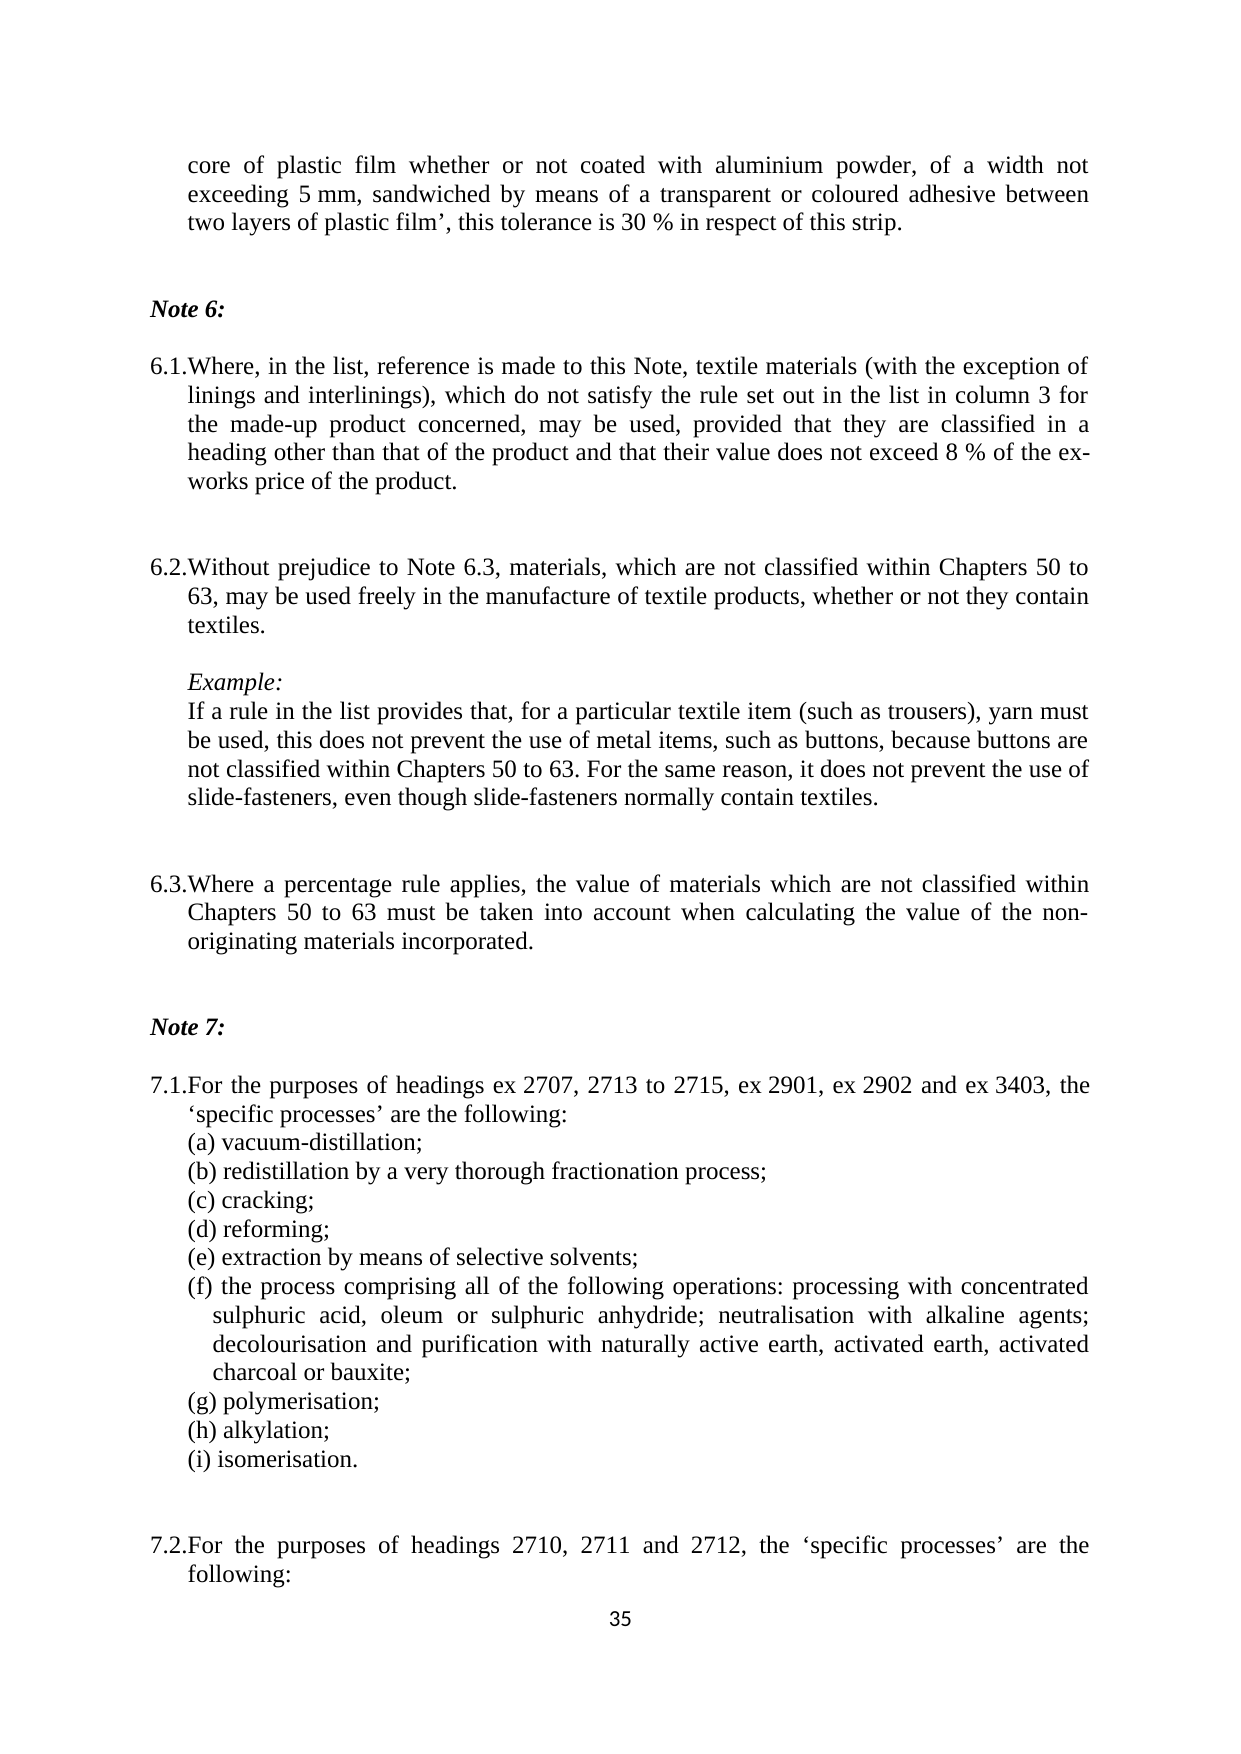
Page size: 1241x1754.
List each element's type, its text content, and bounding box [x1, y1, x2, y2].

table_header (d) reforming; [188, 1214, 901, 1242]
table_header 6.2. [150, 553, 187, 869]
table_header (b) redistillation by a very thorough fractionation process; [188, 1156, 1045, 1185]
table_header For the purposes of headings ex 2707, 2713 to 2715, ex 2901, ex 2902 and ex 3403, the ‘specific processes’ are the following: [188, 1070, 1090, 1271]
table_header (i) isomerisation. [188, 1444, 964, 1530]
table_header 7.1. [150, 1070, 187, 1530]
table_header For the purposes of headings ex 2707, 2713 to 2715, ex 2901, ex 2902 and ex 3403, the ‘specific processes’ are the following: [901, 1386, 1090, 1530]
text Note 6: [150, 294, 1090, 322]
table_header Where, in the list, reference is made to this Note, textile materials (with the exception of linings and interlinings), which do not satisfy the rule set out in the list in column 3 for the made-up product concerned, may be used, provided that they are classified in a heading other than that of the product and that their value does not exceed 8 % of the ex-works price of the product. [188, 351, 1090, 552]
table_header 6.3. [150, 869, 187, 1012]
table_header In the case of products incorporating ‘strip consisting of a core of aluminium foil or of a core of plastic film whether or not coated with aluminium powder, of a width not exceeding 5 mm, sandwiched by means of a transparent or coloured adhesive between two layers of plastic film’, this tolerance is 30 % in respect of this strip. [188, 150, 1090, 294]
table_header 6.1. [150, 351, 187, 552]
table_header (a) vacuum-distillation; [188, 1128, 982, 1156]
table_header Without prejudice to Note 6.3, materials, which are not classified within Chapters 50 to 63, may be used freely in the manufacture of textile products, whether or not they contain textiles. Example: If a rule in the list provides that, for a particular textile item (such as trousers), yarn must be used, this does not prevent the use of metal items, such as buttons, because buttons are not classified within Chapters 50 to 63. For the same reason, it does not prevent the use of slide-fasteners, even though slide-fasteners normally contain textiles. [188, 553, 1090, 869]
table_header (h) alkylation; [188, 1415, 901, 1444]
table_header (g) polymerisation; [188, 1386, 946, 1415]
text Note 7: [150, 1012, 1090, 1041]
table_header (e) extraction by means of selective solvents; [188, 1243, 1036, 1271]
table_header 7.2. [150, 1530, 187, 1588]
table_header For the purposes of headings 2710, 2711 and 2712, the ‘specific processes’ are the following: [188, 1530, 1090, 1588]
table_header Where a percentage rule applies, the value of materials which are not classified within Chapters 50 to 63 must be taken into account when calculating the value of the non-originating materials incorporated. [188, 869, 1090, 1012]
table_header 5.4. [150, 150, 187, 294]
table_header (f) [188, 1271, 212, 1386]
table_header the process comprising all of the following operations: processing with concentrated sulphuric acid, oleum or sulphuric anhydride; neutralisation with alkaline agents; decolourisation and purification with naturally active earth, activated earth, activated charcoal or bauxite; [213, 1271, 1090, 1386]
table_header (c) cracking; [188, 1185, 882, 1214]
